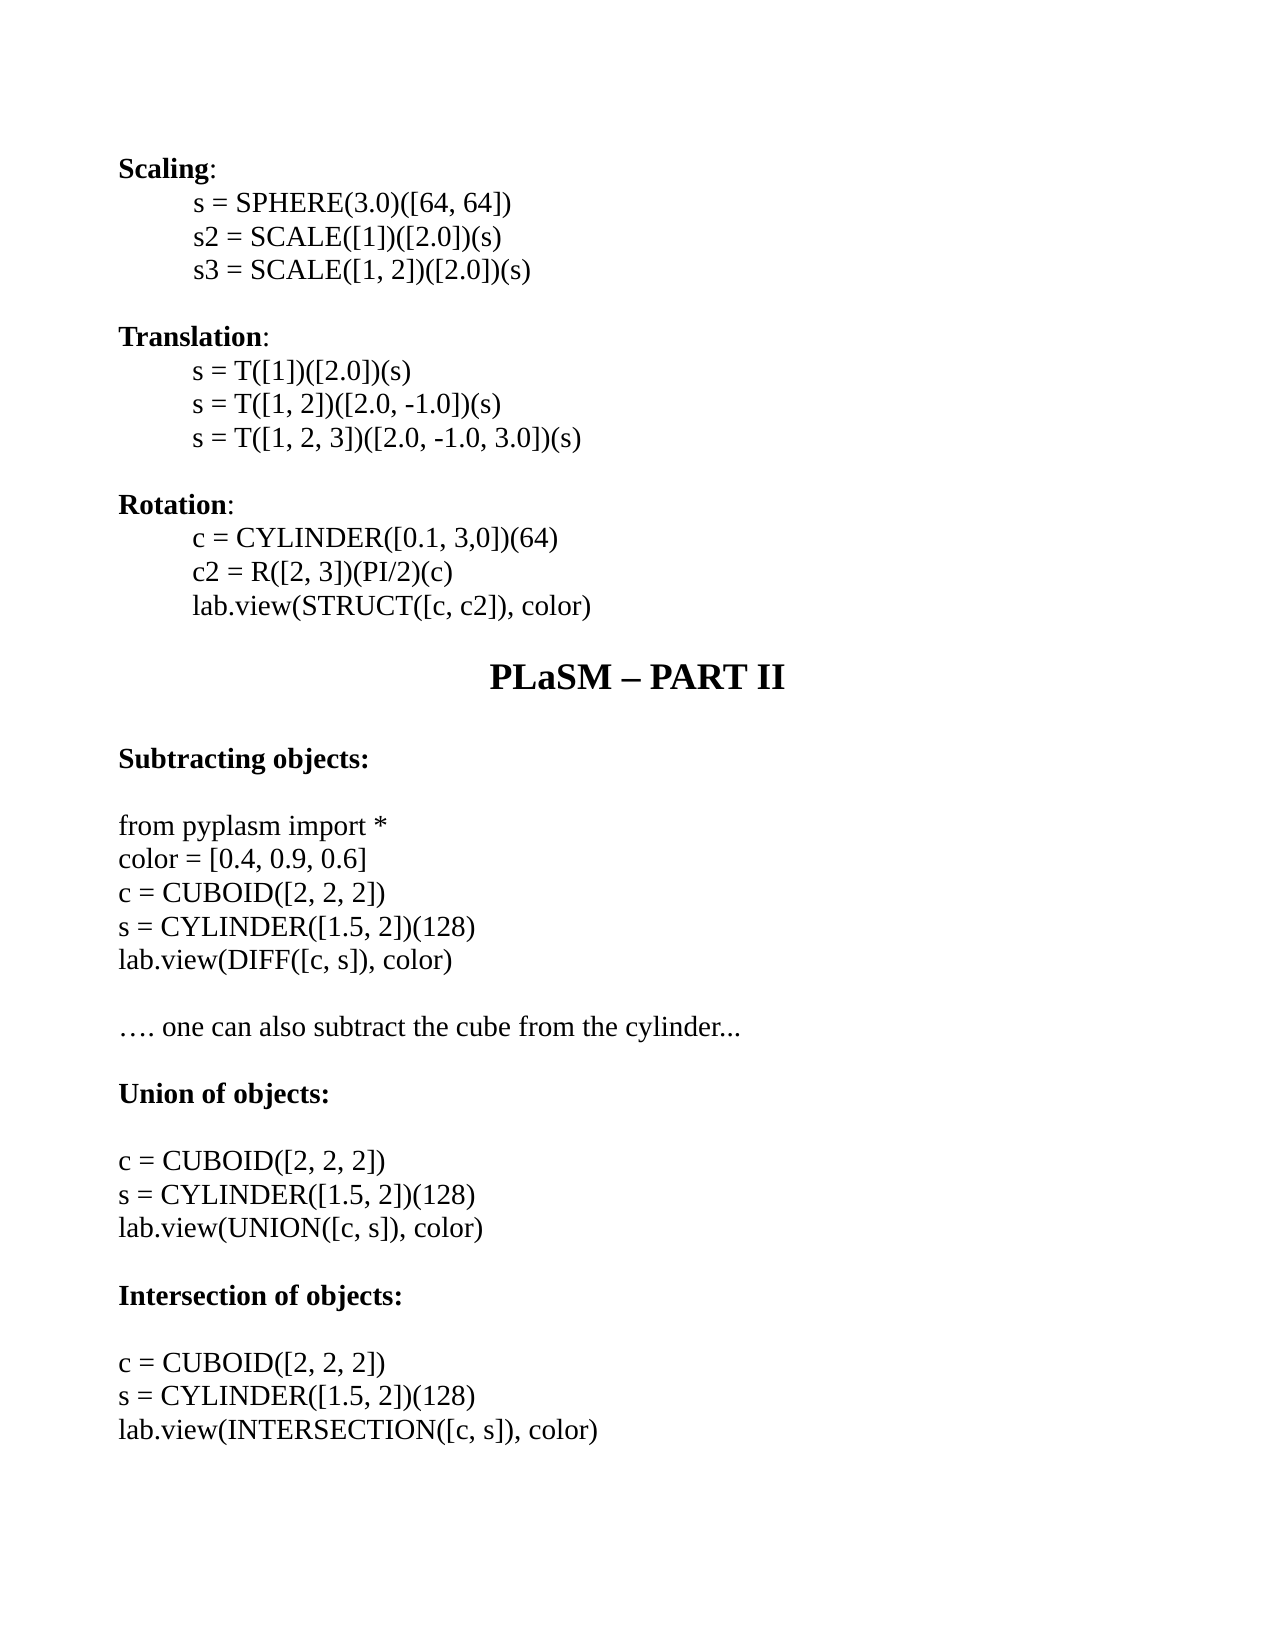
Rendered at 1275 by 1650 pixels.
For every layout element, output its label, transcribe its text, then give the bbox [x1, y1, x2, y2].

text Subtracting objects: [118, 741, 1157, 774]
list s2 = SCALE([1])([2.0])(s) [156, 219, 1157, 252]
text lab.view(UNION([c, s]), color) [118, 1211, 1157, 1244]
text s = CYLINDER([1.5, 2])(128) [118, 1378, 1157, 1412]
text c = CUBOID([2, 2, 2]) [118, 875, 1157, 909]
text c = CUBOID([2, 2, 2]) [118, 1345, 1157, 1378]
text Intersection of objects: [118, 1278, 1157, 1311]
text s = T([1, 2, 3])([2.0, -1.0, 3.0])(s) [118, 420, 1157, 453]
text Rotation: [118, 487, 1157, 521]
text color = [0.4, 0.9, 0.6] [118, 842, 1157, 875]
text c = CUBOID([2, 2, 2]) [118, 1143, 1157, 1177]
text s = CYLINDER([1.5, 2])(128) [118, 1177, 1157, 1211]
text lab.view(STRUCT([c, c2]), color) [118, 588, 1157, 621]
text …. one can also subtract the cube from the cylinder... [118, 1009, 1157, 1043]
text from pyplasm import * [118, 808, 1157, 842]
text s = CYLINDER([1.5, 2])(128) [118, 909, 1157, 942]
text c = CYLINDER([0.1, 3,0])(64) [118, 521, 1157, 554]
text Translation: [118, 319, 1157, 353]
text lab.view(DIFF([c, s]), color) [118, 942, 1157, 976]
text s = T([1])([2.0])(s) [118, 353, 1157, 386]
text s = T([1, 2])([2.0, -1.0])(s) [118, 386, 1157, 420]
text Union of objects: [118, 1076, 1157, 1110]
text Scaling: [118, 152, 1157, 185]
list s = SPHERE(3.0)([64, 64]) [156, 185, 1157, 219]
text lab.view(INTERSECTION([c, s]), color) [118, 1412, 1157, 1445]
list s3 = SCALE([1, 2])([2.0])(s) [156, 252, 1157, 286]
text c2 = R([2, 3])(PI/2)(c) [118, 554, 1157, 588]
text PLaSM – PART II [118, 655, 1157, 698]
